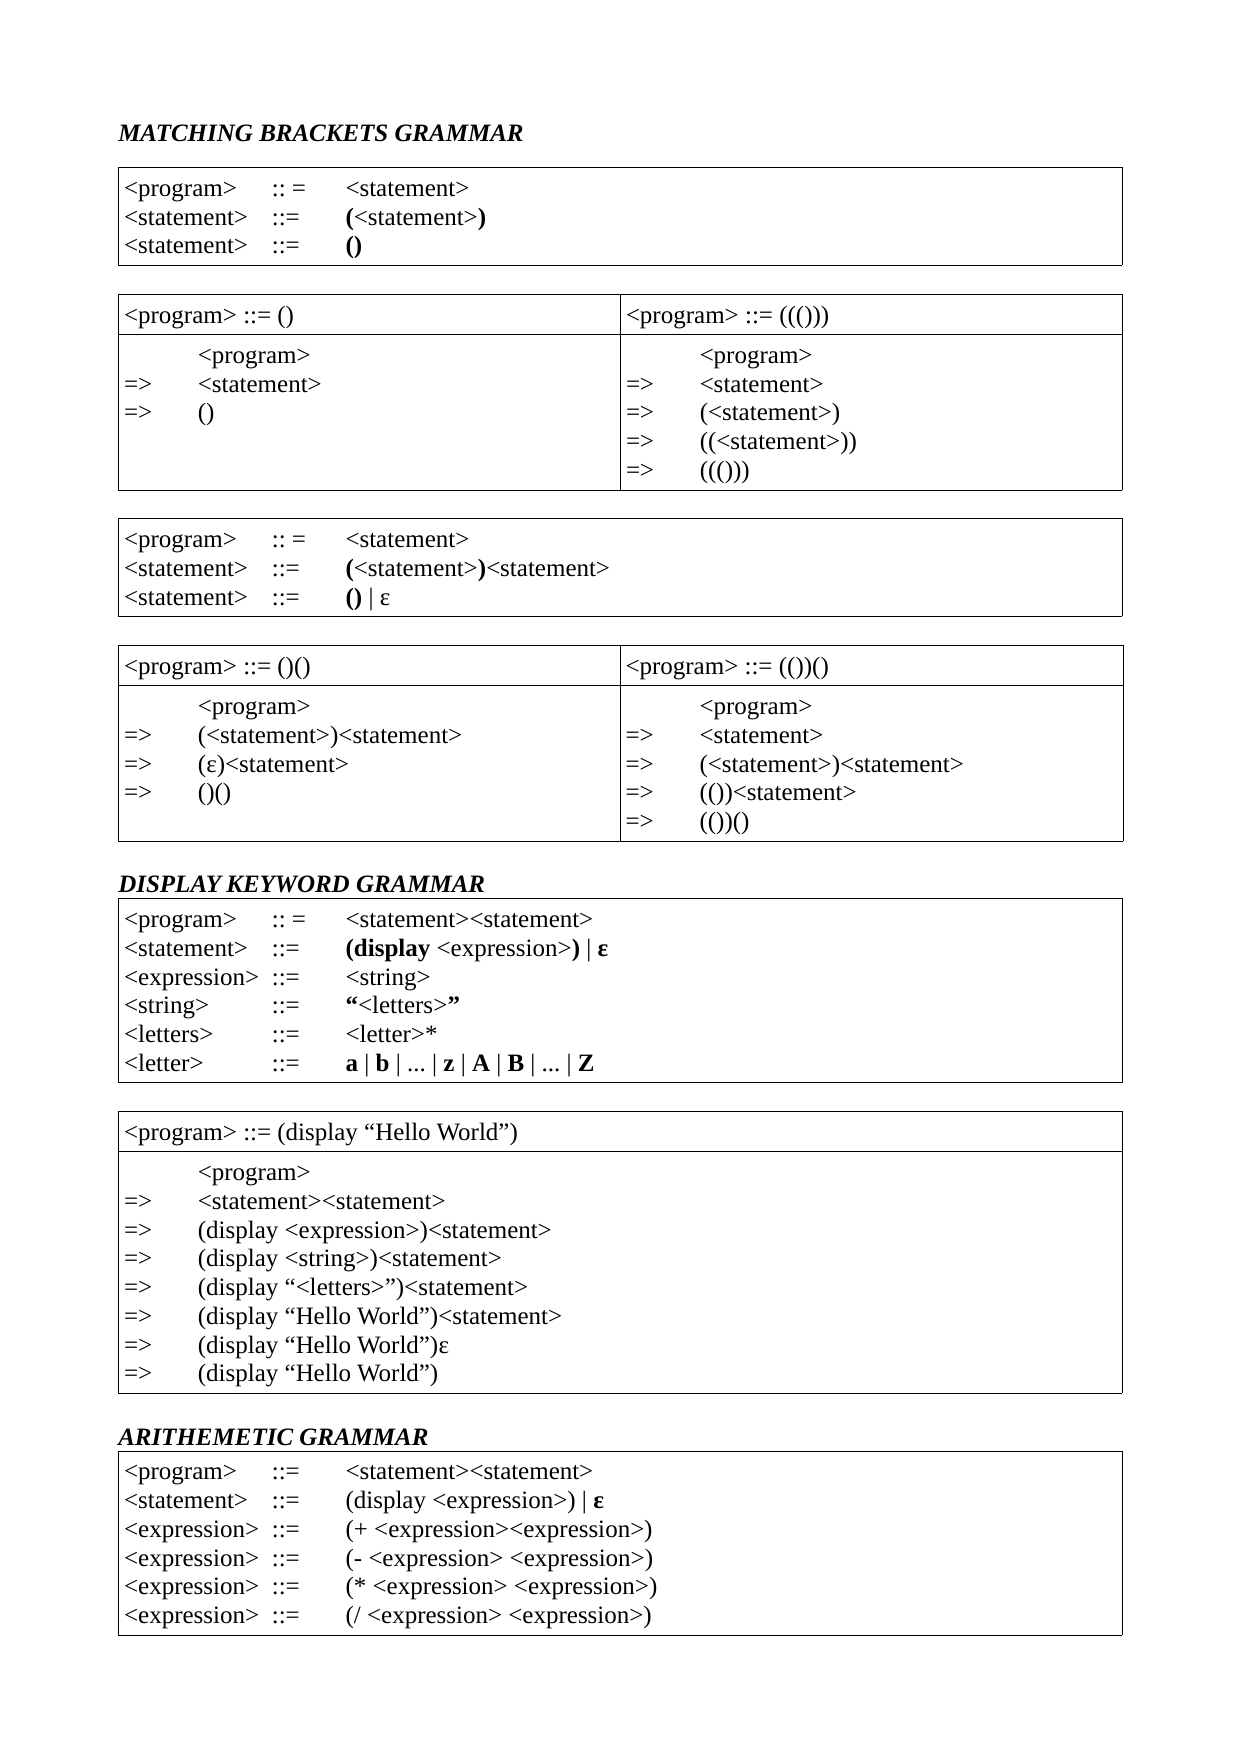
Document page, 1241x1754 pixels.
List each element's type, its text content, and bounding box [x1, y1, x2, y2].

table_header <program> :: = <statement> <statement> ::= (<statement>)<statement> <statement> ::= () | ε [119, 519, 1122, 616]
table_header <program> ::= (display “Hello World”) [119, 1112, 1122, 1151]
table_cell <program> => <statement><statement> => (display <expression>)<statement> => (display <string>)<statement> => (display “<letters>”)<statement> => (display “Hello World”)<statement> => (display “Hello World”)ε => (display “Hello World”) [119, 1152, 1122, 1393]
table_header <program> ::= <statement><statement> <statement> ::= (display <expression>) | ε <expression> ::= (+ <expression><expression>) <expression> ::= (- <expression> <expression>) <expression> ::= (* <expression> <expression>) <expression> ::= (/ <expression> <expression>) [119, 1452, 1122, 1635]
table_cell <program> => <statement> => () [119, 335, 620, 489]
table_header <program> :: = <statement> <statement> ::= (<statement>) <statement> ::= () [119, 168, 1122, 265]
table_cell <program> => <statement> => (<statement>)<statement> => (())<statement> => (())() [621, 686, 1123, 841]
text DISPLAY KEYWORD GRAMMAR [118, 869, 1122, 898]
table_cell <program> => (<statement>)<statement> => (ε)<statement> => ()() [119, 686, 620, 841]
table_cell <program> => <statement> => (<statement>) => ((<statement>)) => ((())) [621, 335, 1122, 489]
table_header <program> ::= ((())) [621, 295, 1122, 334]
table_header <program> ::= () [119, 295, 620, 334]
table_header <program> ::= (())() [621, 646, 1123, 685]
table_header <program> :: = <statement><statement> <statement> ::= (display <expression>) | ε <expression> ::= <string> <string> ::= “<letters>” <letters> ::= <letter>* <letter> ::= a | b | ... | z | A | B | ... | Z [119, 899, 1122, 1082]
text ARITHEMETIC GRAMMAR [118, 1422, 1122, 1451]
table_header <program> ::= ()() [119, 646, 620, 685]
text MATCHING BRACKETS GRAMMAR [118, 118, 1122, 147]
